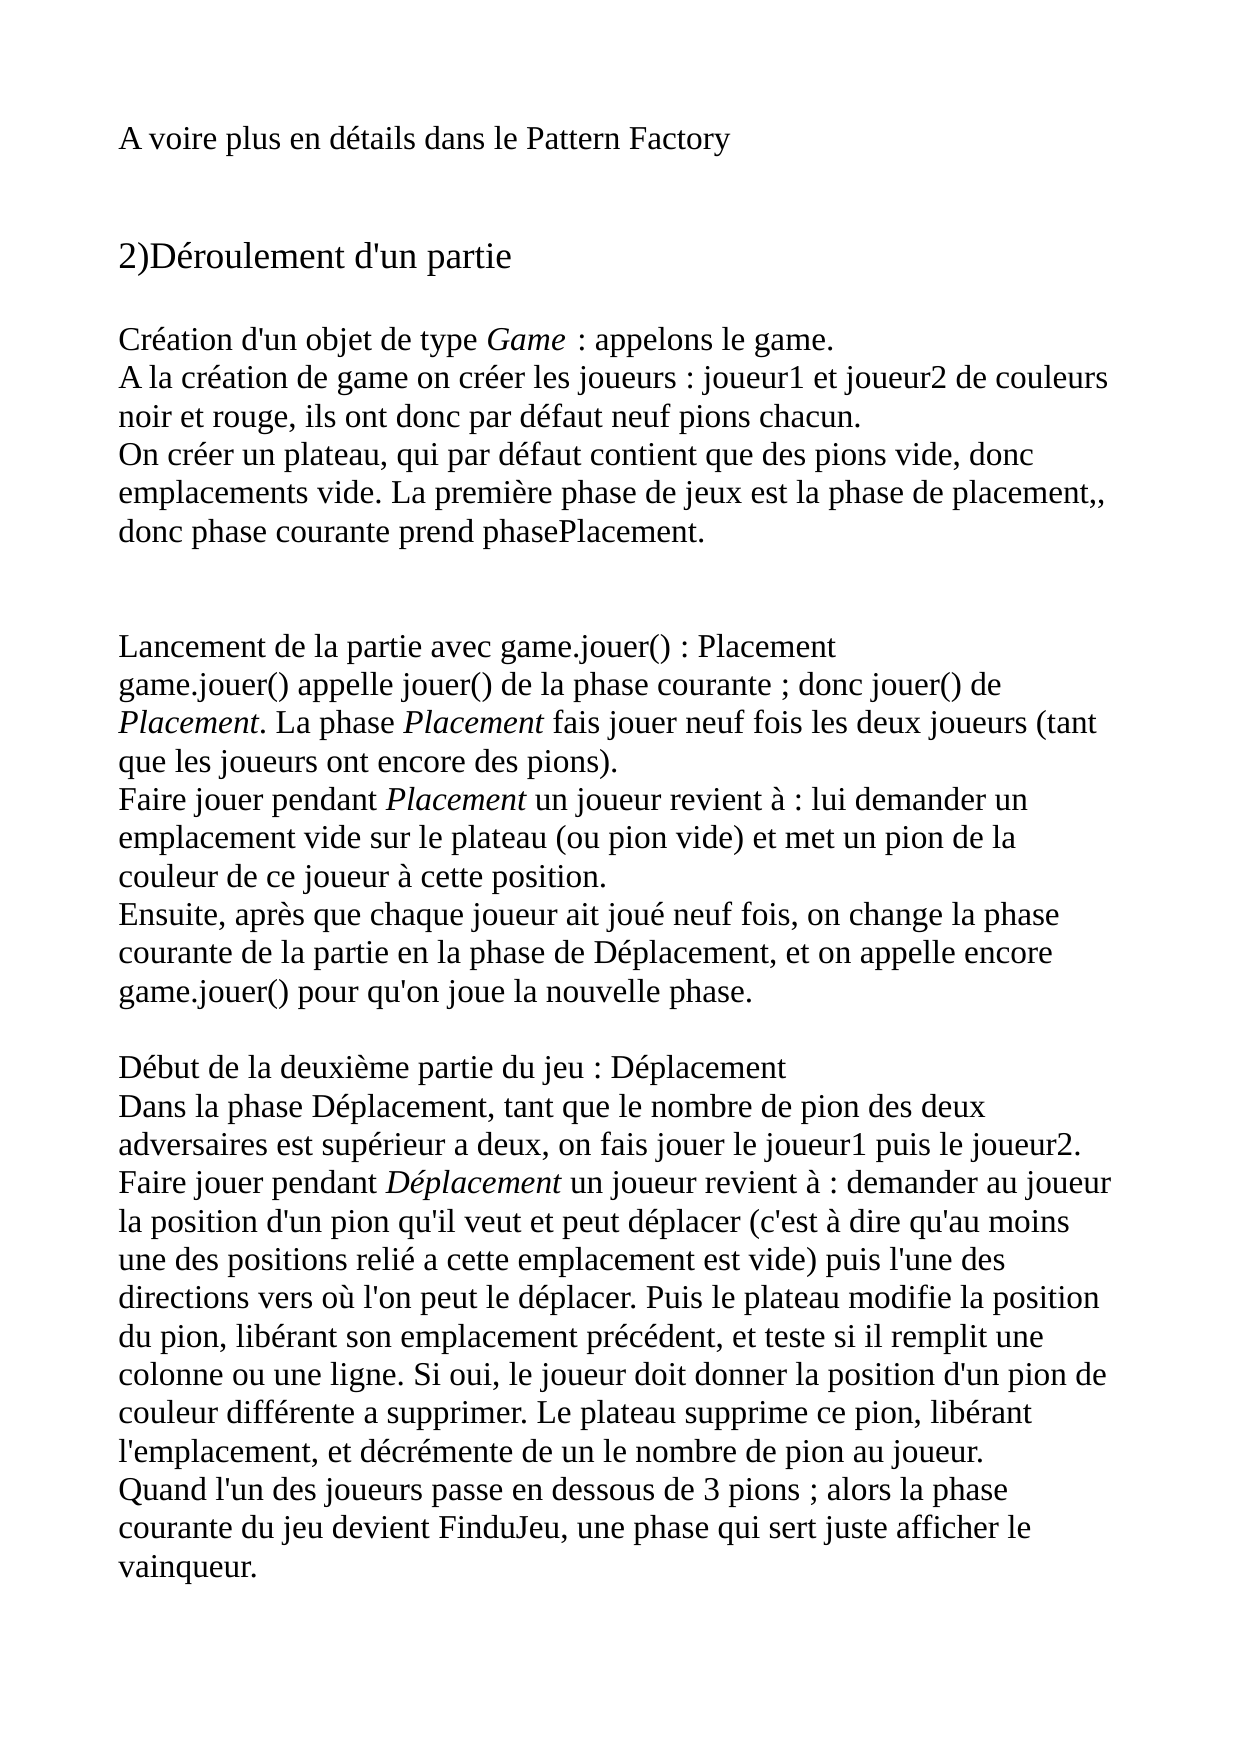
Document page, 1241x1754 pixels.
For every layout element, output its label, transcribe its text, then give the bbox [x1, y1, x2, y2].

text Début de la deuxième partie du jeu : Déplacement [118, 1048, 1122, 1086]
text 2)Déroulement d'un partie [118, 233, 1122, 276]
text Dans la phase Déplacement, tant que le nombre de pion des deux adversaires est supérieur a deux, on fais jouer le joueur1 puis le joueur2. [118, 1086, 1122, 1163]
text Ensuite, après que chaque joueur ait joué neuf fois, on change la phase courante de la partie en la phase de Déplacement, et on appelle encore game.jouer() pour qu'on joue la nouvelle phase. [118, 894, 1122, 1009]
text Création d'un objet de type Game : appelons le game. [118, 319, 1122, 358]
text Faire jouer pendant Placement un joueur revient à : lui demander un emplacement vide sur le plateau (ou pion vide) et met un pion de la couleur de ce joueur à cette position. [118, 779, 1122, 894]
text A la création de game on créer les joueurs : joueur1 et joueur2 de couleurs noir et rouge, ils ont donc par défaut neuf pions chacun. [118, 358, 1122, 434]
text Faire jouer pendant Déplacement un joueur revient à : demander au joueur la position d'un pion qu'il veut et peut déplacer (c'est à dire qu'au moins une des positions relié a cette emplacement est vide) puis l'une des directions vers où l'on peut le déplacer. Puis le plateau modifie la position du pion, libérant son emplacement précédent, et teste si il remplit une colonne ou une ligne. Si oui, le joueur doit donner la position d'un pion de couleur différente a supprimer. Le plateau supprime ce pion, libérant l'emplacement, et décrémente de un le nombre de pion au joueur. [118, 1163, 1122, 1469]
text game.jouer() appelle jouer() de la phase courante ; donc jouer() de Placement. La phase Placement fais jouer neuf fois les deux joueurs (tant que les joueurs ont encore des pions). [118, 664, 1122, 779]
text A voire plus en détails dans le Pattern Factory [118, 118, 1122, 156]
text Lancement de la partie avec game.jouer() : Placement [118, 626, 1122, 664]
text Quand l'un des joueurs passe en dessous de 3 pions ; alors la phase courante du jeu devient FinduJeu, une phase qui sert juste afficher le vainqueur. [118, 1469, 1122, 1584]
text On créer un plateau, qui par défaut contient que des pions vide, donc emplacements vide. La première phase de jeux est la phase de placement,, donc phase courante prend phasePlacement. [118, 434, 1122, 549]
